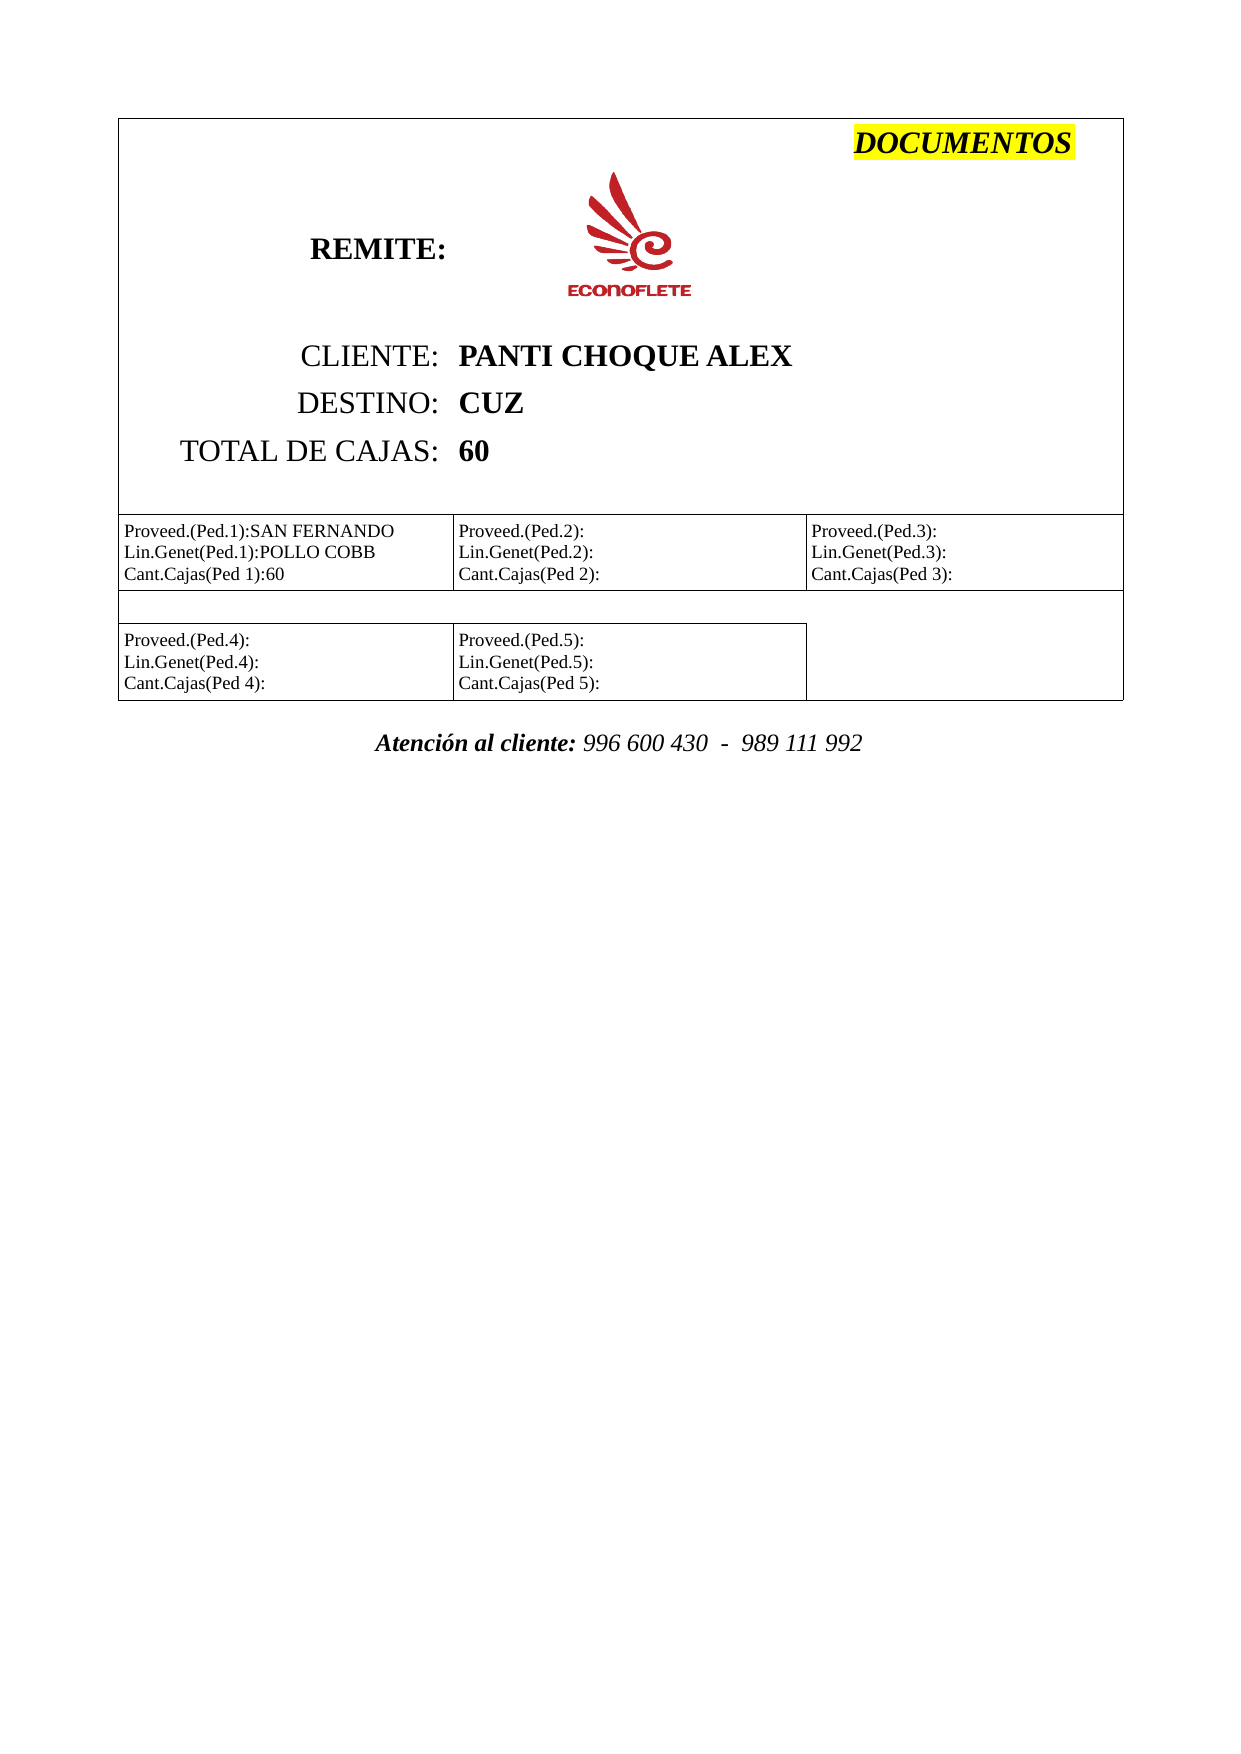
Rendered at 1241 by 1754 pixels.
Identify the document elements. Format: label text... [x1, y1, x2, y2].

table_cell CUZ [453, 379, 806, 426]
table_cell Proveed.(Ped.2): Lin.Genet(Ped.2): Cant.Cajas(Ped 2): [454, 515, 806, 590]
table_cell [119, 591, 453, 623]
table_cell Proveed.(Ped.4): Lin.Genet(Ped.4): Cant.Cajas(Ped 4): [119, 624, 453, 699]
table_cell Proveed.(Ped.1):SAN FERNANDO Lin.Genet(Ped.1):POLLO COBB Cant.Cajas(Ped 1):60 [119, 515, 453, 590]
table_cell [453, 166, 806, 332]
table_cell [453, 591, 806, 623]
table_cell Proveed.(Ped.5): Lin.Genet(Ped.5): Cant.Cajas(Ped 5): [454, 624, 806, 699]
table_cell 60 [453, 426, 1123, 474]
table_cell PANTI CHOQUE ALEX [453, 332, 1123, 379]
table_cell DESTINO: [119, 379, 453, 426]
table_cell Proveed.(Ped.3): Lin.Genet(Ped.3): Cant.Cajas(Ped 3): [807, 515, 1123, 590]
picture [552, 171, 707, 297]
table_cell [119, 474, 453, 514]
text Atención al cliente: 996 600 430 - 989 111 992 [118, 728, 1122, 757]
table_cell [806, 591, 1123, 623]
table_cell [806, 379, 1123, 426]
table_header [453, 119, 806, 166]
table_header [119, 119, 453, 166]
table_cell REMITE: [119, 166, 453, 332]
table_cell [806, 474, 1123, 514]
table_cell [453, 474, 806, 514]
table_cell [806, 166, 1123, 332]
table_cell [807, 623, 1123, 699]
table_cell CLIENTE: [119, 332, 453, 379]
table_cell TOTAL DE CAJAS: [119, 426, 453, 474]
table_header DOCUMENTOS [806, 119, 1123, 166]
